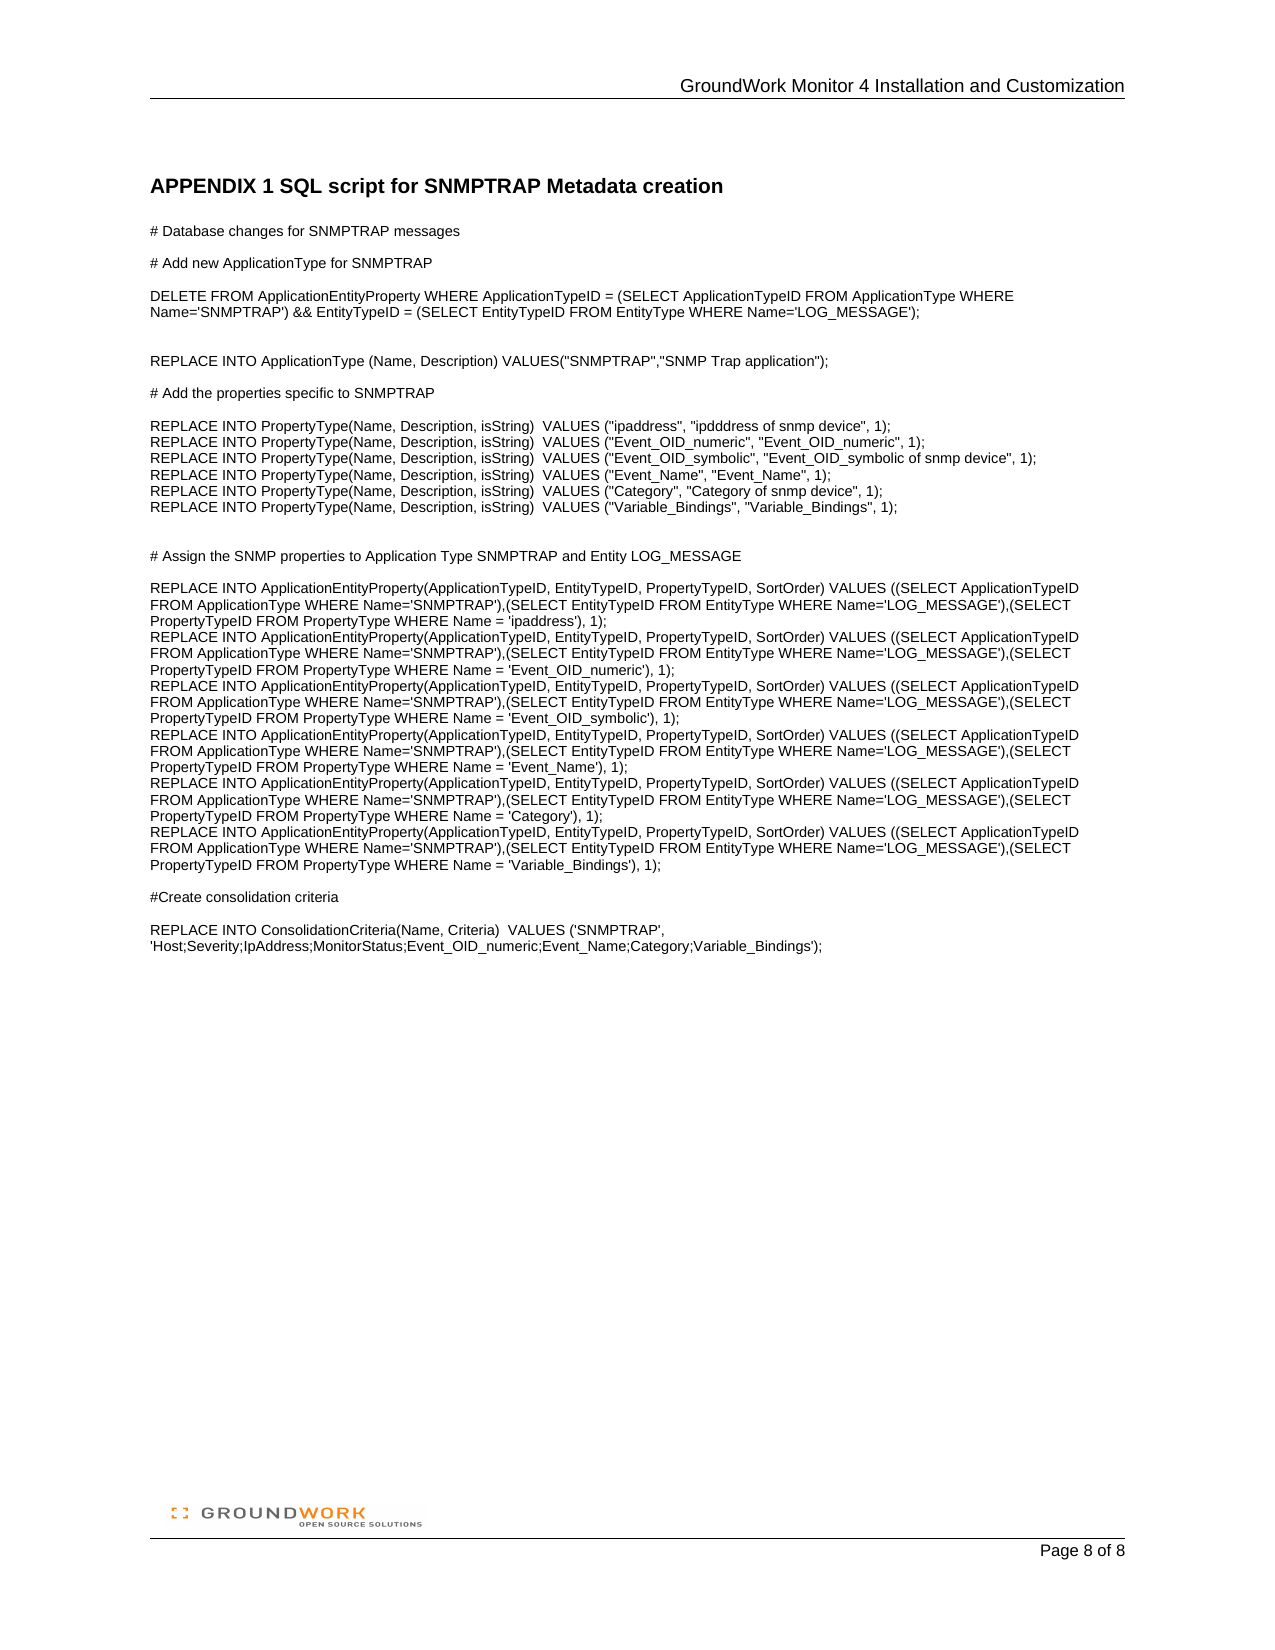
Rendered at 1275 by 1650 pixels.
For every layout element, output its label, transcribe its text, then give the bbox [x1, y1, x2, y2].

text # Add new ApplicationType for SNMPTRAP [150, 256, 1125, 272]
text # Database changes for SNMPTRAP messages [150, 223, 1125, 239]
text REPLACE INTO ApplicationEntityProperty(ApplicationTypeID, EntityTypeID, PropertyTypeID, SortOrder) VALUES ((SELECT ApplicationTypeID FROM ApplicationType WHERE Name='SNMPTRAP'),(SELECT EntityTypeID FROM EntityType WHERE Name='LOG_MESSAGE'),(SELECT PropertyTypeID FROM PropertyType WHERE Name = 'Variable_Bindings'), 1); [150, 824, 1125, 873]
text REPLACE INTO ApplicationEntityProperty(ApplicationTypeID, EntityTypeID, PropertyTypeID, SortOrder) VALUES ((SELECT ApplicationTypeID FROM ApplicationType WHERE Name='SNMPTRAP'),(SELECT EntityTypeID FROM EntityType WHERE Name='LOG_MESSAGE'),(SELECT PropertyTypeID FROM PropertyType WHERE Name = 'Category'), 1); [150, 776, 1125, 824]
text REPLACE INTO PropertyType(Name, Description, isString) VALUES ("ipaddress", "ipdddress of snmp device", 1); [150, 418, 1125, 434]
text REPLACE INTO PropertyType(Name, Description, isString) VALUES ("Category", "Category of snmp device", 1); [150, 483, 1125, 499]
text REPLACE INTO ApplicationEntityProperty(ApplicationTypeID, EntityTypeID, PropertyTypeID, SortOrder) VALUES ((SELECT ApplicationTypeID FROM ApplicationType WHERE Name='SNMPTRAP'),(SELECT EntityTypeID FROM EntityType WHERE Name='LOG_MESSAGE'),(SELECT PropertyTypeID FROM PropertyType WHERE Name = 'Event_OID_symbolic'), 1); [150, 678, 1125, 727]
text REPLACE INTO ConsolidationCriteria(Name, Criteria) VALUES ('SNMPTRAP', 'Host;Severity;IpAddress;MonitorStatus;Event_OID_numeric;Event_Name;Category;Variable_Bindings'); [150, 922, 1125, 954]
text # Assign the SNMP properties to Application Type SNMPTRAP and Entity LOG_MESSAGE [150, 548, 1125, 564]
picture [166, 1504, 429, 1530]
text REPLACE INTO ApplicationEntityProperty(ApplicationTypeID, EntityTypeID, PropertyTypeID, SortOrder) VALUES ((SELECT ApplicationTypeID FROM ApplicationType WHERE Name='SNMPTRAP'),(SELECT EntityTypeID FROM EntityType WHERE Name='LOG_MESSAGE'),(SELECT PropertyTypeID FROM PropertyType WHERE Name = 'Event_Name'), 1); [150, 727, 1125, 776]
text # Add the properties specific to SNMPTRAP [150, 386, 1125, 402]
text REPLACE INTO PropertyType(Name, Description, isString) VALUES ("Event_Name", "Event_Name", 1); [150, 467, 1125, 483]
text REPLACE INTO ApplicationType (Name, Description) VALUES("SNMPTRAP","SNMP Trap application"); [150, 353, 1125, 369]
text REPLACE INTO PropertyType(Name, Description, isString) VALUES ("Variable_Bindings", "Variable_Bindings", 1); [150, 499, 1125, 516]
text #Create consolidation criteria [150, 889, 1125, 906]
text REPLACE INTO ApplicationEntityProperty(ApplicationTypeID, EntityTypeID, PropertyTypeID, SortOrder) VALUES ((SELECT ApplicationTypeID FROM ApplicationType WHERE Name='SNMPTRAP'),(SELECT EntityTypeID FROM EntityType WHERE Name='LOG_MESSAGE'),(SELECT PropertyTypeID FROM PropertyType WHERE Name = 'Event_OID_numeric'), 1); [150, 629, 1125, 678]
text REPLACE INTO PropertyType(Name, Description, isString) VALUES ("Event_OID_symbolic", "Event_OID_symbolic of snmp device", 1); [150, 451, 1125, 467]
text REPLACE INTO PropertyType(Name, Description, isString) VALUES ("Event_OID_numeric", "Event_OID_numeric", 1); [150, 434, 1125, 451]
text REPLACE INTO ApplicationEntityProperty(ApplicationTypeID, EntityTypeID, PropertyTypeID, SortOrder) VALUES ((SELECT ApplicationTypeID FROM ApplicationType WHERE Name='SNMPTRAP'),(SELECT EntityTypeID FROM EntityType WHERE Name='LOG_MESSAGE'),(SELECT PropertyTypeID FROM PropertyType WHERE Name = 'ipaddress'), 1); [150, 581, 1125, 629]
subtitle APPENDIX 1 SQL script for SNMPTRAP Metadata creation [150, 175, 1125, 198]
text DELETE FROM ApplicationEntityProperty WHERE ApplicationTypeID = (SELECT ApplicationTypeID FROM ApplicationType WHERE Name='SNMPTRAP') && EntityTypeID = (SELECT EntityTypeID FROM EntityType WHERE Name='LOG_MESSAGE'); [150, 288, 1125, 321]
